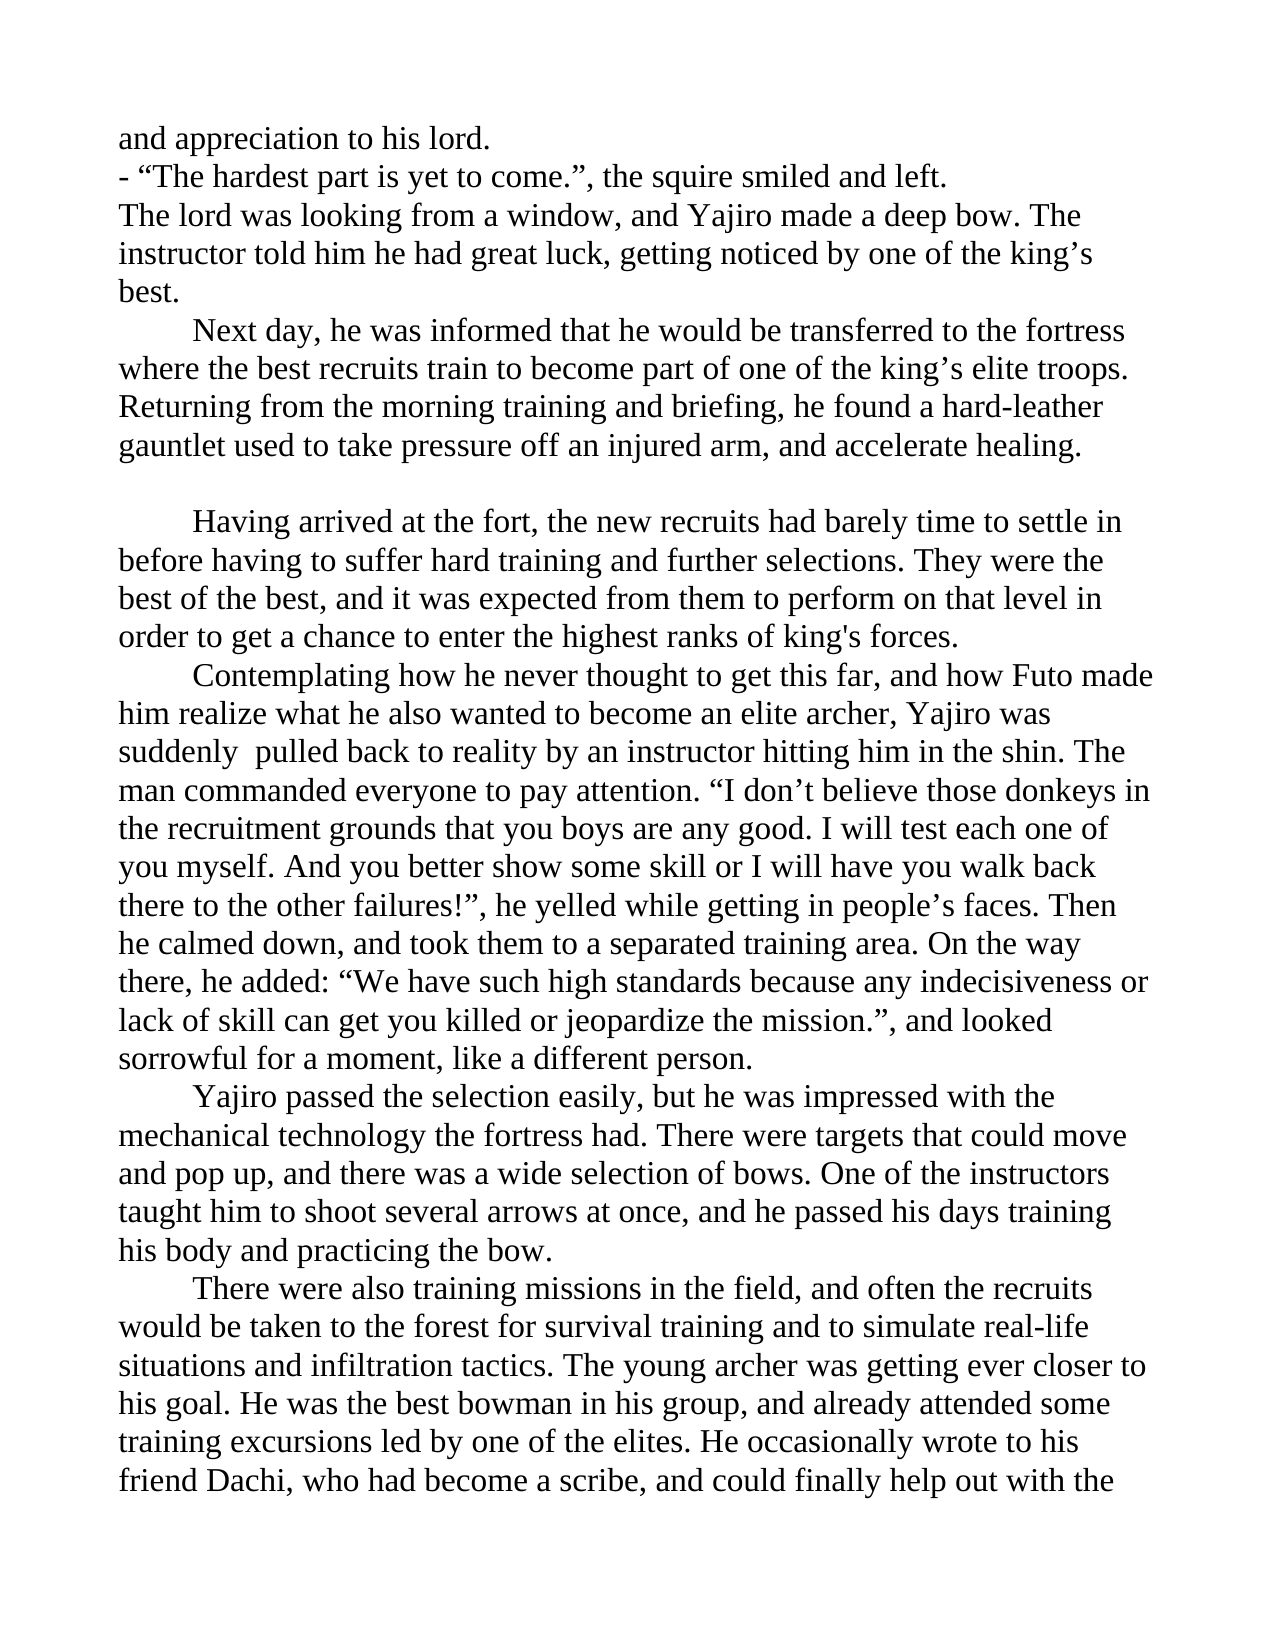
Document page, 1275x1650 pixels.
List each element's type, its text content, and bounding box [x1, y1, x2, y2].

text Having arrived at the fort, the new recruits had barely time to settle in before having to suffer hard training and further selections. They were the best of the best, and it was expected from them to perform on that level in order to get a chance to enter the highest ranks of king's forces. [118, 501, 1157, 655]
text The lord was looking from a window, and Yajiro made a deep bow. The instructor told him he had great luck, getting noticed by one of the king’s best. [118, 195, 1157, 310]
text - “The hardest part is yet to come.”, the squire smiled and left. [118, 156, 1157, 195]
text Contemplating how he never thought to get this far, and how Futo made him realize what he also wanted to become an elite archer, Yajiro was suddenly pulled back to reality by an instructor hitting him in the shin. The man commanded everyone to pay attention. “I don’t believe those donkeys in the recruitment grounds that you boys are any good. I will test each one of you myself. And you better show some skill or I will have you walk back there to the other failures!”, he yelled while getting in people’s faces. Then he calmed down, and took them to a separated training area. On the way there, he added: “We have such high standards because any indecisiveness or lack of skill can get you killed or jeopardize the mission.”, and looked sorrowful for a moment, like a different person. [118, 655, 1157, 1076]
text There were also training missions in the field, and often the recruits would be taken to the forest for survival training and to simulate real-life situations and infiltration tactics. The young archer was getting ever closer to his goal. He was the best bowman in his group, and already attended some training excursions led by one of the elites. He occasionally wrote to his friend Dachi, who had become a scribe, and could finally help out with the [118, 1268, 1157, 1498]
text and appreciation to his lord. [118, 118, 1157, 156]
text Yajiro passed the selection easily, but he was impressed with the mechanical technology the fortress had. There were targets that could move and pop up, and there was a wide selection of bows. One of the instructors taught him to shoot several arrows at once, and he passed his days training his body and practicing the bow. [118, 1076, 1157, 1268]
text Next day, he was informed that he would be transferred to the fortress where the best recruits train to become part of one of the king’s elite troops. Returning from the morning training and briefing, he found a hard-leather gauntlet used to take pressure off an injured arm, and accelerate healing. [118, 310, 1157, 463]
